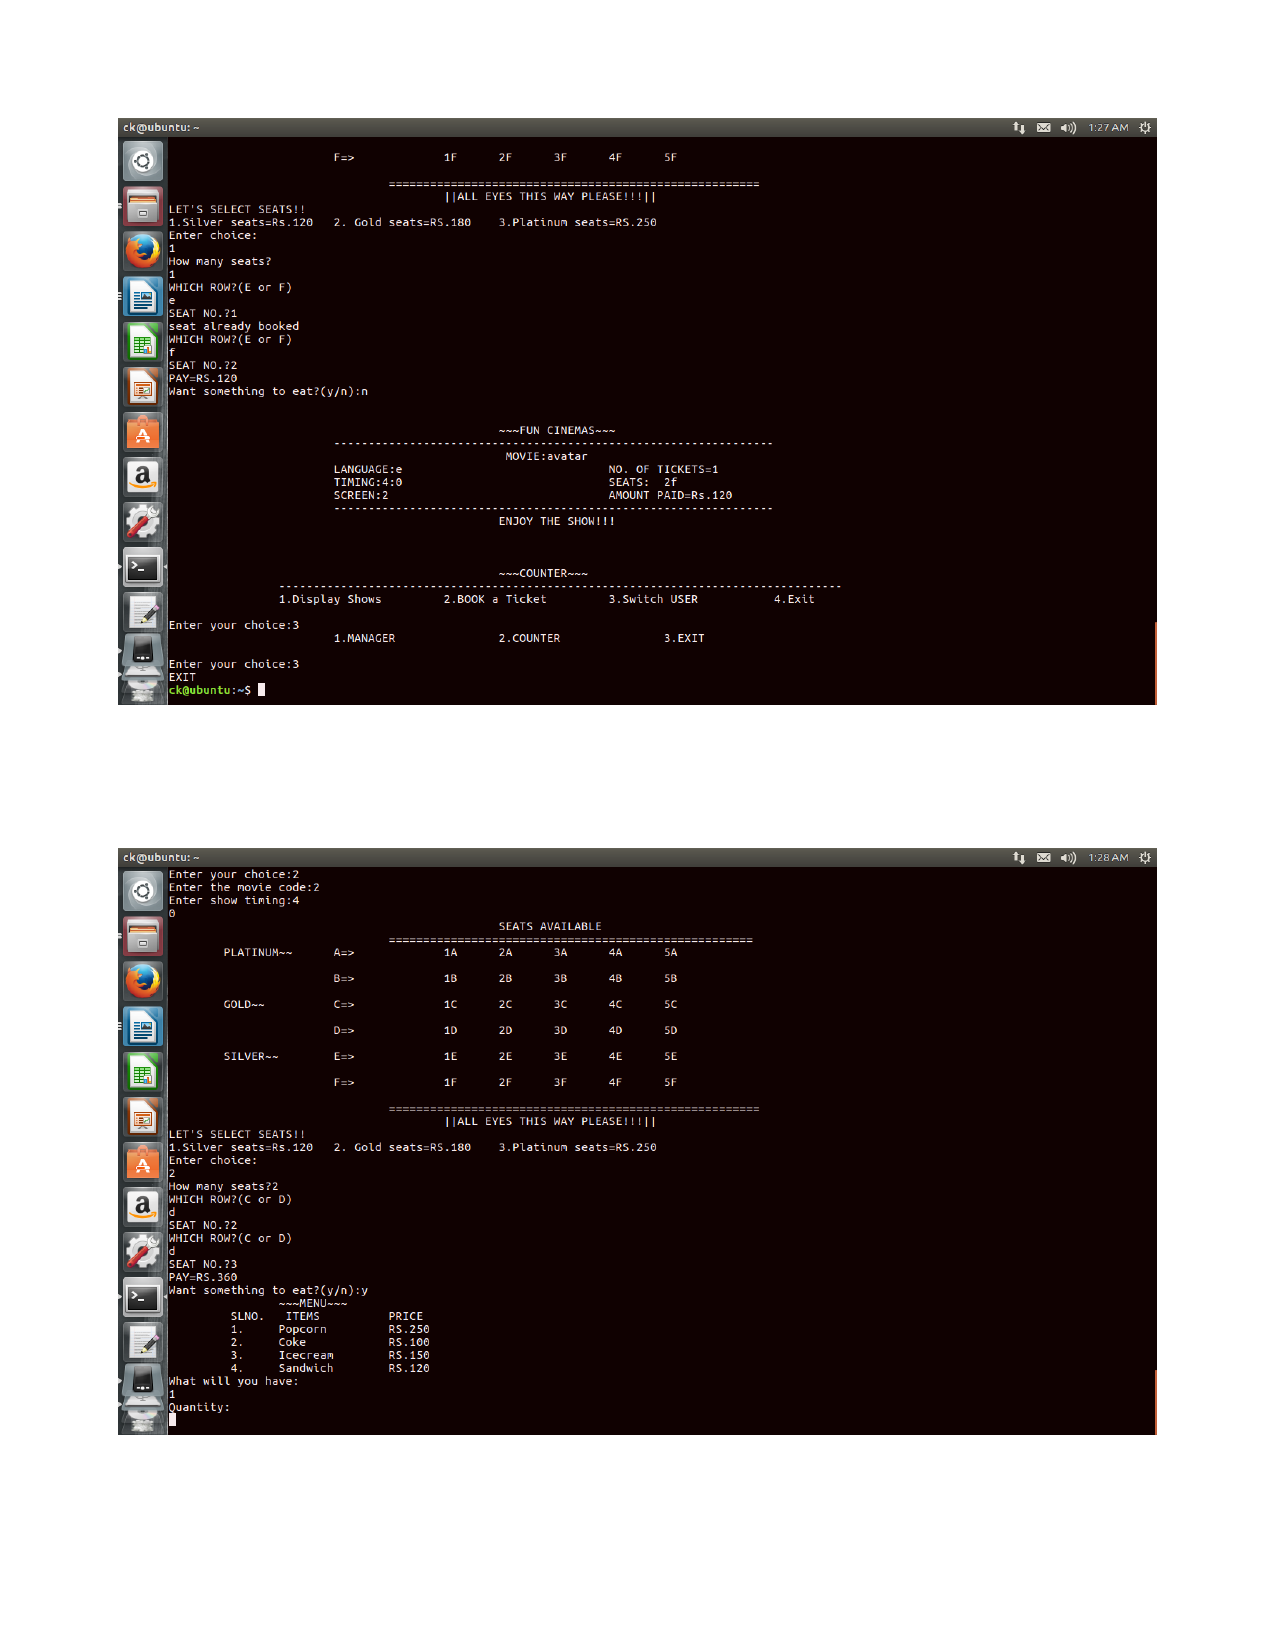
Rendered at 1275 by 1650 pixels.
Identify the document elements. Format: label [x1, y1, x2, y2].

picture [118, 118, 1157, 705]
picture [118, 848, 1157, 1435]
